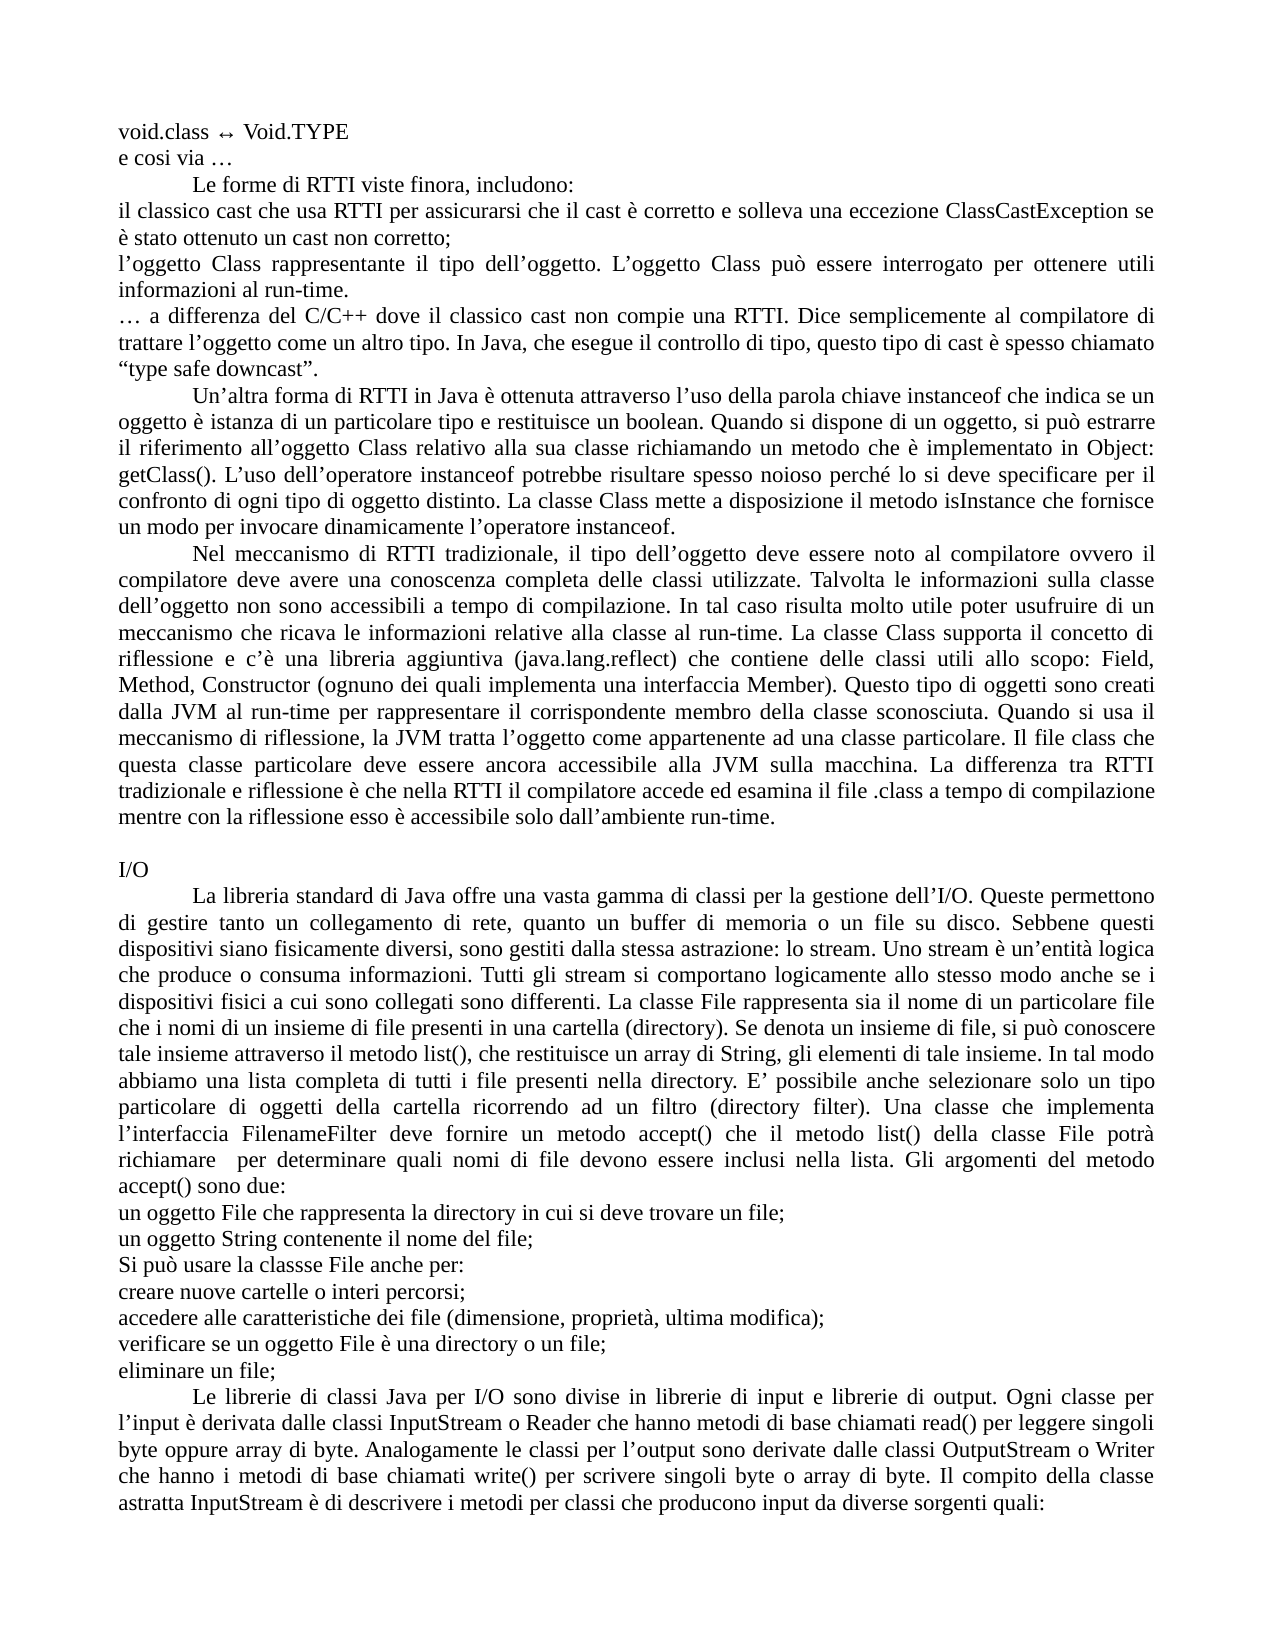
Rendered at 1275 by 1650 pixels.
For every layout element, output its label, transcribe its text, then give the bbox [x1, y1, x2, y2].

text Si può usare la classse File anche per: [118, 1251, 1157, 1278]
text I/O [118, 856, 1157, 882]
text creare nuove cartelle o interi percorsi; [118, 1278, 1157, 1304]
text accedere alle caratteristiche dei file (dimensione, proprietà, ultima modifica); [118, 1304, 1157, 1330]
text Le forme di RTTI viste finora, includono: [118, 171, 1157, 197]
text verificare se un oggetto File è una directory o un file; [118, 1330, 1157, 1357]
text La libreria standard di Java offre una vasta gamma di classi per la gestione dell’I/O. Queste permettono di gestire tanto un collegamento di rete, quanto un buffer di memoria o un file su disco. Sebbene questi dispositivi siano fisicamente diversi, sono gestiti dalla stessa astrazione: lo stream. Uno stream è un’entità logica che produce o consuma informazioni. Tutti gli stream si comportano logicamente allo stesso modo anche se i dispositivi fisici a cui sono collegati sono differenti. La classe File rappresenta sia il nome di un particolare file che i nomi di un insieme di file presenti in una cartella (directory). Se denota un insieme di file, si può conoscere tale insieme attraverso il metodo list(), che restituisce un array di String, gli elementi di tale insieme. In tal modo abbiamo una lista completa di tutti i file presenti nella directory. E’ possibile anche selezionare solo un tipo particolare di oggetti della cartella ricorrendo ad un filtro (directory filter). Una classe che implementa l’interfaccia FilenameFilter deve fornire un metodo accept() che il metodo list() della classe File potrà richiamare per determinare quali nomi di file devono essere inclusi nella lista. Gli argomenti del metodo accept() sono due: [118, 882, 1157, 1199]
text eliminare un file; [118, 1357, 1157, 1383]
text l’oggetto Class rappresentante il tipo dell’oggetto. L’oggetto Class può essere interrogato per ottenere utili informazioni al run-time. [118, 250, 1157, 303]
text Le librerie di classi Java per I/O sono divise in librerie di input e librerie di output. Ogni classe per l’input è derivata dalle classi InputStream o Reader che hanno metodi di base chiamati read() per leggere singoli byte oppure array di byte. Analogamente le classi per l’output sono derivate dalle classi OutputStream o Writer che hanno i metodi di base chiamati write() per scrivere singoli byte o array di byte. Il compito della classe astratta InputStream è di descrivere i metodi per classi che producono input da diverse sorgenti quali: [118, 1383, 1157, 1515]
text il classico cast che usa RTTI per assicurarsi che il cast è corretto e solleva una eccezione ClassCastException se è stato ottenuto un cast non corretto; [118, 197, 1157, 250]
text Nel meccanismo di RTTI tradizionale, il tipo dell’oggetto deve essere noto al compilatore ovvero il compilatore deve avere una conoscenza completa delle classi utilizzate. Talvolta le informazioni sulla classe dell’oggetto non sono accessibili a tempo di compilazione. In tal caso risulta molto utile poter usufruire di un meccanismo che ricava le informazioni relative alla classe al run-time. La classe Class supporta il concetto di riflessione e c’è una libreria aggiuntiva (java.lang.reflect) che contiene delle classi utili allo scopo: Field, Method, Constructor (ognuno dei quali implementa una interfaccia Member). Questo tipo di oggetti sono creati dalla JVM al run-time per rappresentare il corrispondente membro della classe sconosciuta. Quando si usa il meccanismo di riflessione, la JVM tratta l’oggetto come appartenente ad una classe particolare. Il file class che questa classe particolare deve essere ancora accessibile alla JVM sulla macchina. La differenza tra RTTI tradizionale e riflessione è che nella RTTI il compilatore accede ed esamina il file .class a tempo di compilazione mentre con la riflessione esso è accessibile solo dall’ambiente run-time. [118, 540, 1157, 830]
text un oggetto String contenente il nome del file; [118, 1225, 1157, 1251]
text un oggetto File che rappresenta la directory in cui si deve trovare un file; [118, 1199, 1157, 1225]
text Un’altra forma di RTTI in Java è ottenuta attraverso l’uso della parola chiave instanceof che indica se un oggetto è istanza di un particolare tipo e restituisce un boolean. Quando si dispone di un oggetto, si può estrarre il riferimento all’oggetto Class relativo alla sua classe richiamando un metodo che è implementato in Object: getClass(). L’uso dell’operatore instanceof potrebbe risultare spesso noioso perché lo si deve specificare per il confronto di ogni tipo di oggetto distinto. La classe Class mette a disposizione il metodo isInstance che fornisce un modo per invocare dinamicamente l’operatore instanceof. [118, 382, 1157, 540]
text void.class ↔ Void.TYPE [118, 118, 1157, 144]
text e cosi via … [118, 144, 1157, 171]
text … a differenza del C/C++ dove il classico cast non compie una RTTI. Dice semplicemente al compilatore di trattare l’oggetto come un altro tipo. In Java, che esegue il controllo di tipo, questo tipo di cast è spesso chiamato “type safe downcast”. [118, 303, 1157, 382]
